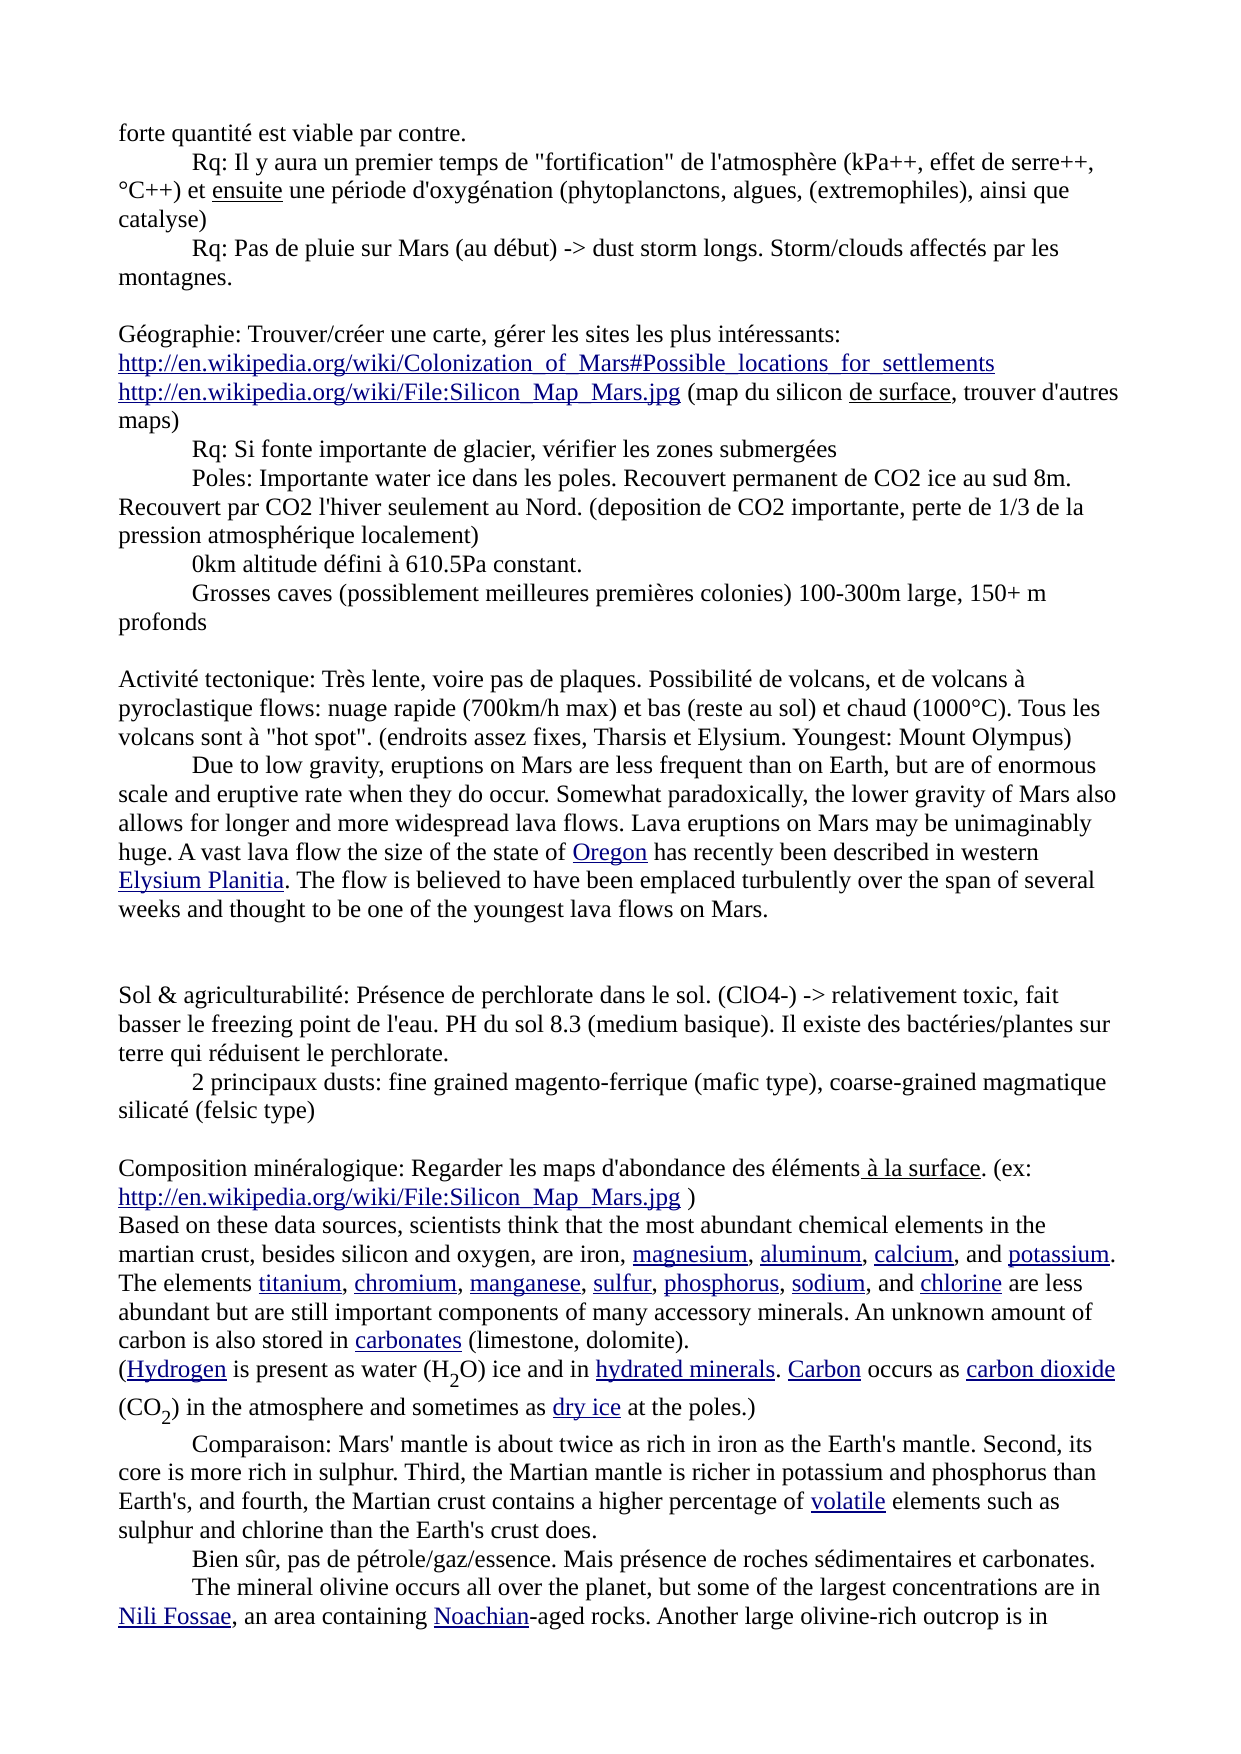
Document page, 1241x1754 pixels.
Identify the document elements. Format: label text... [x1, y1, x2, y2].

text Grosses caves (possiblement meilleures premières colonies) 100-300m large, 150+ m profonds [118, 578, 1122, 636]
text Rq: Pas de pluie sur Mars (au début) -> dust storm longs. Storm/clouds affectés par les montagnes. [118, 233, 1122, 291]
text 2 principaux dusts: fine grained magento-ferrique (mafic type), coarse-grained magmatique silicaté (felsic type) [118, 1067, 1122, 1124]
text Composition minéralogique: Regarder les maps d'abondance des éléments à la surface. (ex: http://en.wikipedia.org/wiki/File:Silicon_Map_Mars.jpg ) [118, 1153, 1122, 1211]
text Activité tectonique: Très lente, voire pas de plaques. Possibilité de volcans, et de volcans à pyroclastique flows: nuage rapide (700km/h max) et bas (reste au sol) et chaud (1000°C). Tous les volcans sont à "hot spot". (endroits assez fixes, Tharsis et Elysium. Youngest: Mount Olympus) [118, 664, 1122, 751]
text Rq: Si fonte importante de glacier, vérifier les zones submergées [118, 434, 1122, 463]
text 0km altitude défini à 610.5Pa constant. [118, 549, 1122, 578]
text Based on these data sources, scientists think that the most abundant chemical elements in the martian crust, besides silicon and oxygen, are iron, magnesium, aluminum, calcium, and potassium. The elements titanium, chromium, manganese, sulfur, phosphorus, sodium, and chlorine are less abundant but are still important components of many accessory minerals. An unknown amount of carbon is also stored in carbonates (limestone, dolomite). [118, 1211, 1122, 1354]
text (Hydrogen is present as water (H2O) ice and in hydrated minerals. Carbon occurs as carbon dioxide (CO2) in the atmosphere and sometimes as dry ice at the poles.) [118, 1354, 1122, 1429]
text Sol & agriculturabilité: Présence de perchlorate dans le sol. (ClO4-) -> relativement toxic, fait basser le freezing point de l'eau. PH du sol 8.3 (medium basique). Il existe des bactéries/plantes sur terre qui réduisent le perchlorate. [118, 981, 1122, 1067]
text forte quantité est viable par contre. [118, 118, 1122, 147]
text Géographie: Trouver/créer une carte, gérer les sites les plus intéressants: http://en.wikipedia.org/wiki/Colonization_of_Mars#Possible_locations_for_settlements [118, 319, 1122, 377]
text Bien sûr, pas de pétrole/gaz/essence. Mais présence de roches sédimentaires et carbonates. [118, 1544, 1122, 1572]
text http://en.wikipedia.org/wiki/File:Silicon_Map_Mars.jpg (map du silicon de surface, trouver d'autres maps) [118, 377, 1122, 434]
text Comparaison: Mars' mantle is about twice as rich in iron as the Earth's mantle. Second, its core is more rich in sulphur. Third, the Martian mantle is richer in potassium and phosphorus than Earth's, and fourth, the Martian crust contains a higher percentage of volatile elements such as sulphur and chlorine than the Earth's crust does. [118, 1429, 1122, 1544]
text Poles: Importante water ice dans les poles. Recouvert permanent de CO2 ice au sud 8m. Recouvert par CO2 l'hiver seulement au Nord. (deposition de CO2 importante, perte de 1/3 de la pression atmosphérique localement) [118, 463, 1122, 549]
text Rq: Il y aura un premier temps de "fortification" de l'atmosphère (kPa++, effet de serre++, °C++) et ensuite une période d'oxygénation (phytoplanctons, algues, (extremophiles), ainsi que catalyse) [118, 147, 1122, 233]
text Due to low gravity, eruptions on Mars are less frequent than on Earth, but are of enormous scale and eruptive rate when they do occur. Somewhat paradoxically, the lower gravity of Mars also allows for longer and more widespread lava flows. Lava eruptions on Mars may be unimaginably huge. A vast lava flow the size of the state of Oregon has recently been described in western Elysium Planitia. The flow is believed to have been emplaced turbulently over the span of several weeks and thought to be one of the youngest lava flows on Mars. [118, 751, 1122, 923]
text The mineral olivine occurs all over the planet, but some of the largest concentrations are in Nili Fossae, an area containing Noachian-aged rocks. Another large olivine-rich outcrop is in [118, 1572, 1122, 1630]
